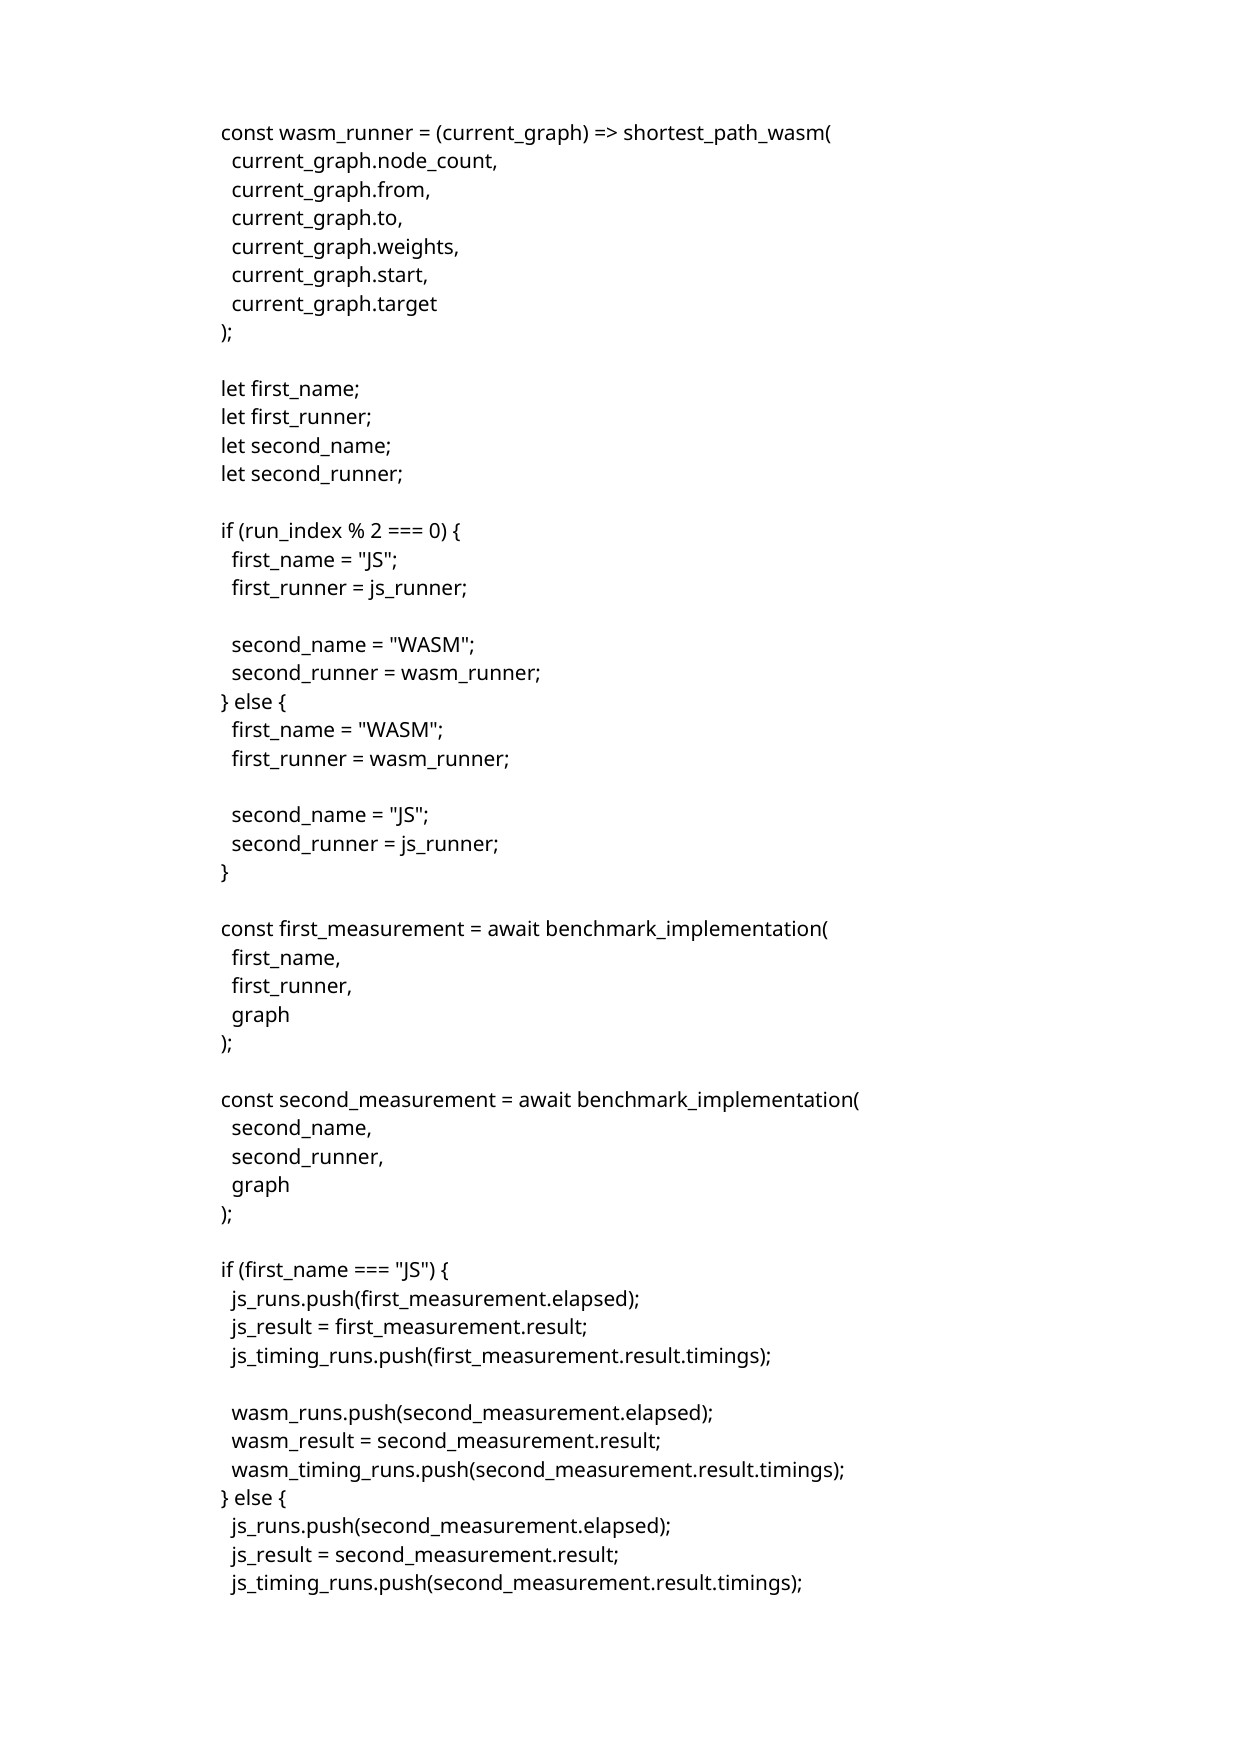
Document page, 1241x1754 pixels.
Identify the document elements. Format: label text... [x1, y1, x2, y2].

text second_runner = js_runner; [177, 829, 1152, 857]
text ); [177, 317, 1152, 346]
text ); [177, 1199, 1152, 1227]
text if (first_name === "JS") { [177, 1256, 1152, 1284]
text current_graph.target [177, 289, 1152, 317]
text let second_runner; [177, 459, 1152, 488]
text js_result = second_measurement.result; [177, 1540, 1152, 1568]
text js_timing_runs.push(second_measurement.result.timings); [177, 1568, 1152, 1597]
text js_runs.push(first_measurement.elapsed); [177, 1284, 1152, 1312]
text first_runner = js_runner; [177, 573, 1152, 602]
text if (run_index % 2 === 0) { [177, 516, 1152, 545]
text first_runner = wasm_runner; [177, 744, 1152, 772]
text const second_measurement = await benchmark_implementation( [177, 1085, 1152, 1113]
text } else { [177, 687, 1152, 715]
text current_graph.start, [177, 260, 1152, 289]
text second_name = "WASM"; [177, 630, 1152, 658]
text first_name = "WASM"; [177, 715, 1152, 744]
text current_graph.from, [177, 175, 1152, 203]
text let first_name; [177, 374, 1152, 402]
text wasm_result = second_measurement.result; [177, 1426, 1152, 1455]
text current_graph.weights, [177, 232, 1152, 260]
text first_name, [177, 943, 1152, 971]
text first_runner, [177, 971, 1152, 1000]
text const wasm_runner = (current_graph) => shortest_path_wasm( [177, 118, 1152, 147]
text first_name = "JS"; [177, 545, 1152, 573]
text js_timing_runs.push(first_measurement.result.timings); [177, 1341, 1152, 1369]
text graph [177, 1170, 1152, 1199]
text } else { [177, 1483, 1152, 1512]
text second_name, [177, 1113, 1152, 1142]
text wasm_runs.push(second_measurement.elapsed); [177, 1398, 1152, 1426]
text graph [177, 1000, 1152, 1028]
text let first_runner; [177, 402, 1152, 431]
text ); [177, 1028, 1152, 1057]
text current_graph.to, [177, 203, 1152, 232]
text second_name = "JS"; [177, 801, 1152, 829]
text } [177, 857, 1152, 886]
text let second_name; [177, 431, 1152, 459]
text second_runner = wasm_runner; [177, 658, 1152, 687]
text current_graph.node_count, [177, 147, 1152, 175]
text js_result = first_measurement.result; [177, 1312, 1152, 1341]
text second_runner, [177, 1142, 1152, 1170]
text const first_measurement = await benchmark_implementation( [177, 914, 1152, 943]
text js_runs.push(second_measurement.elapsed); [177, 1512, 1152, 1540]
text wasm_timing_runs.push(second_measurement.result.timings); [177, 1455, 1152, 1483]
